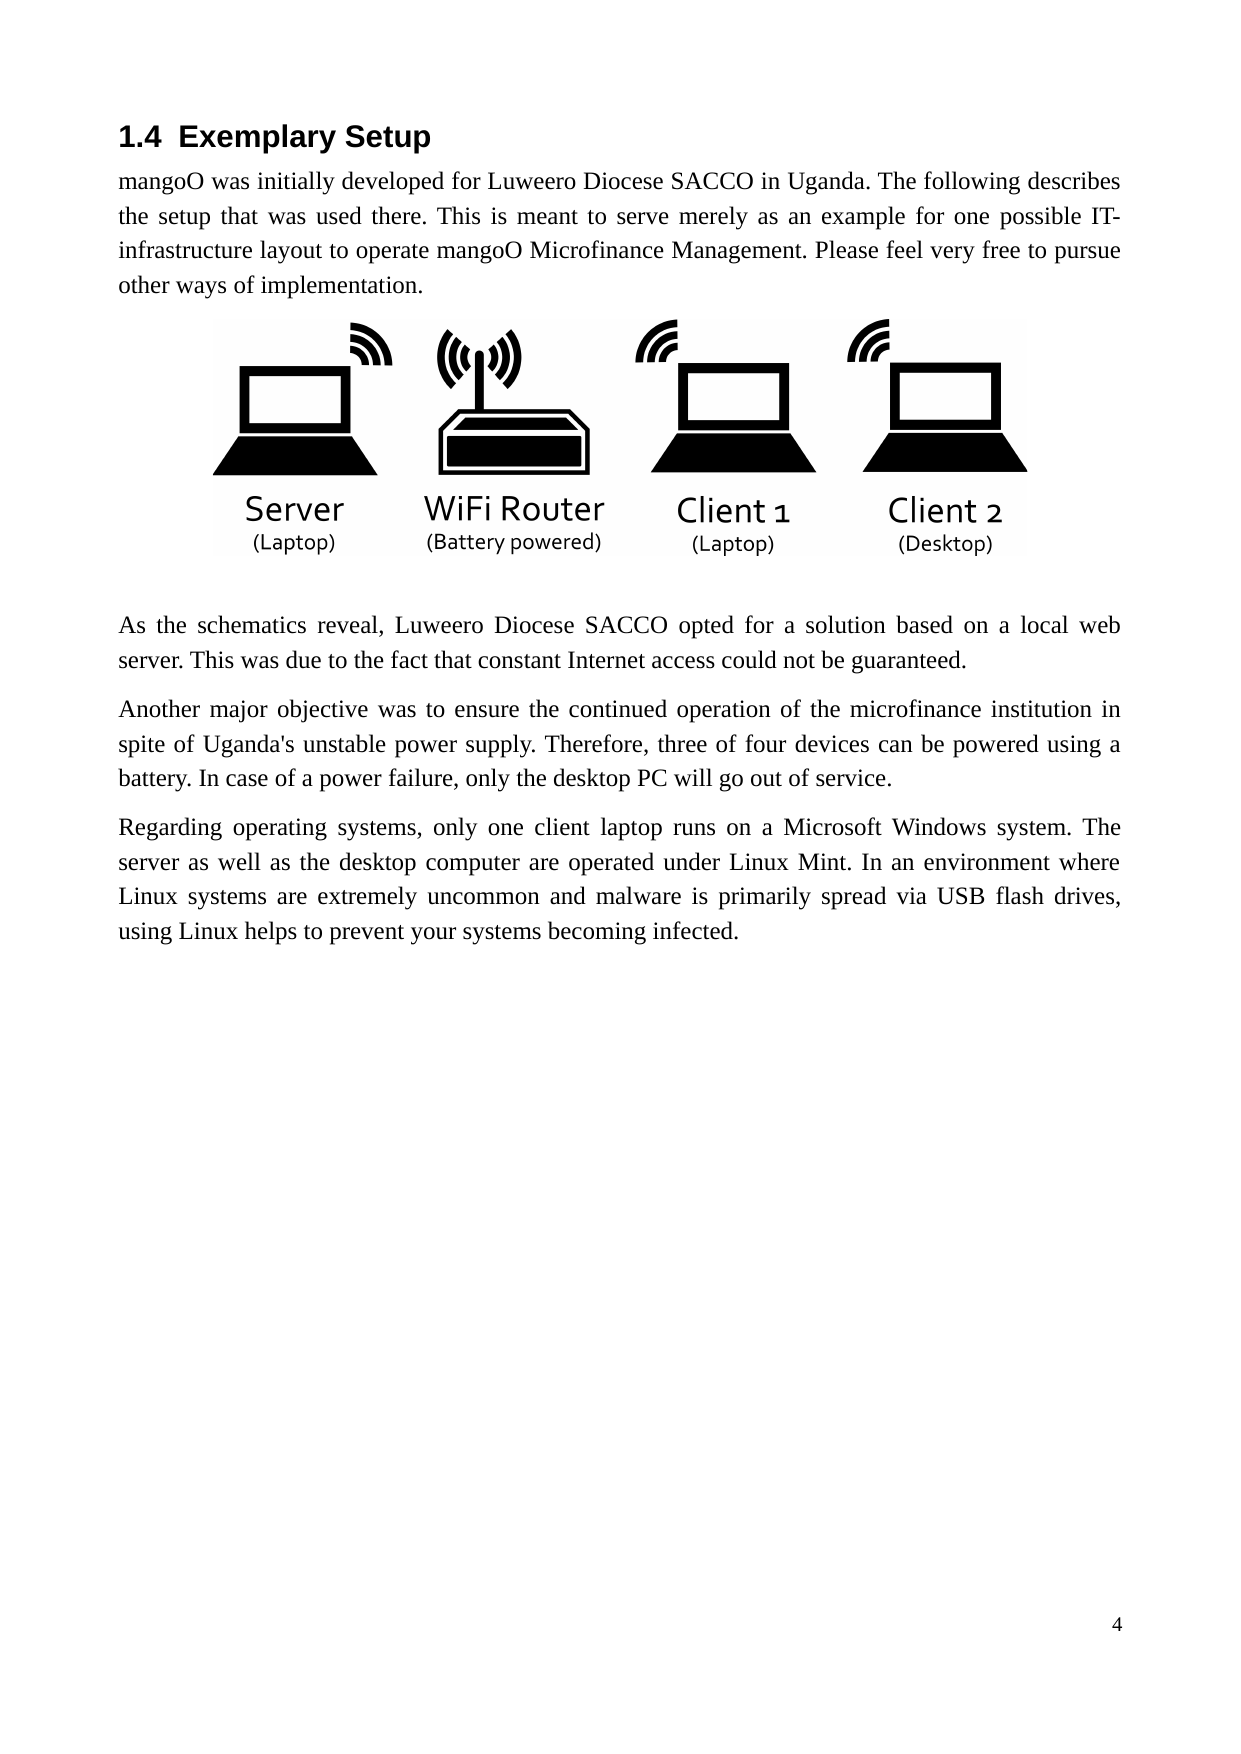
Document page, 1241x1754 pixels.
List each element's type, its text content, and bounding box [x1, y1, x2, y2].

text As the schematics reveal, Luweero Diocese SACCO opted for a solution based on a local web server. This was due to the fact that constant Internet access could not be guaranteed. [118, 610, 1122, 674]
text Another major objective was to ensure the continued operation of the microfinance institution in spite of Uganda's unstable power supply. Therefore, three of four devices can be powered using a battery. In case of a power failure, only the desktop PC will go out of service. [118, 694, 1122, 792]
text Regarding operating systems, only one client laptop runs on a Microsoft Windows system. The server as well as the desktop computer are operated under Linux Mint. In an environment where Linux systems are extremely uncommon and malware is primarily spread via USB flash drives, using Linux helps to prevent your systems becoming infected. [118, 812, 1122, 944]
subtitle Exemplary Setup [118, 118, 1122, 154]
picture [212, 319, 1028, 556]
text mangoO was initially developed for Luweero Diocese SACCO in Uganda. The following describes the setup that was used there. This is meant to serve merely as an example for one possible IT-infrastructure layout to operate mangoO Microfinance Management. Please feel very free to pursue other ways of implementation. [118, 166, 1122, 299]
